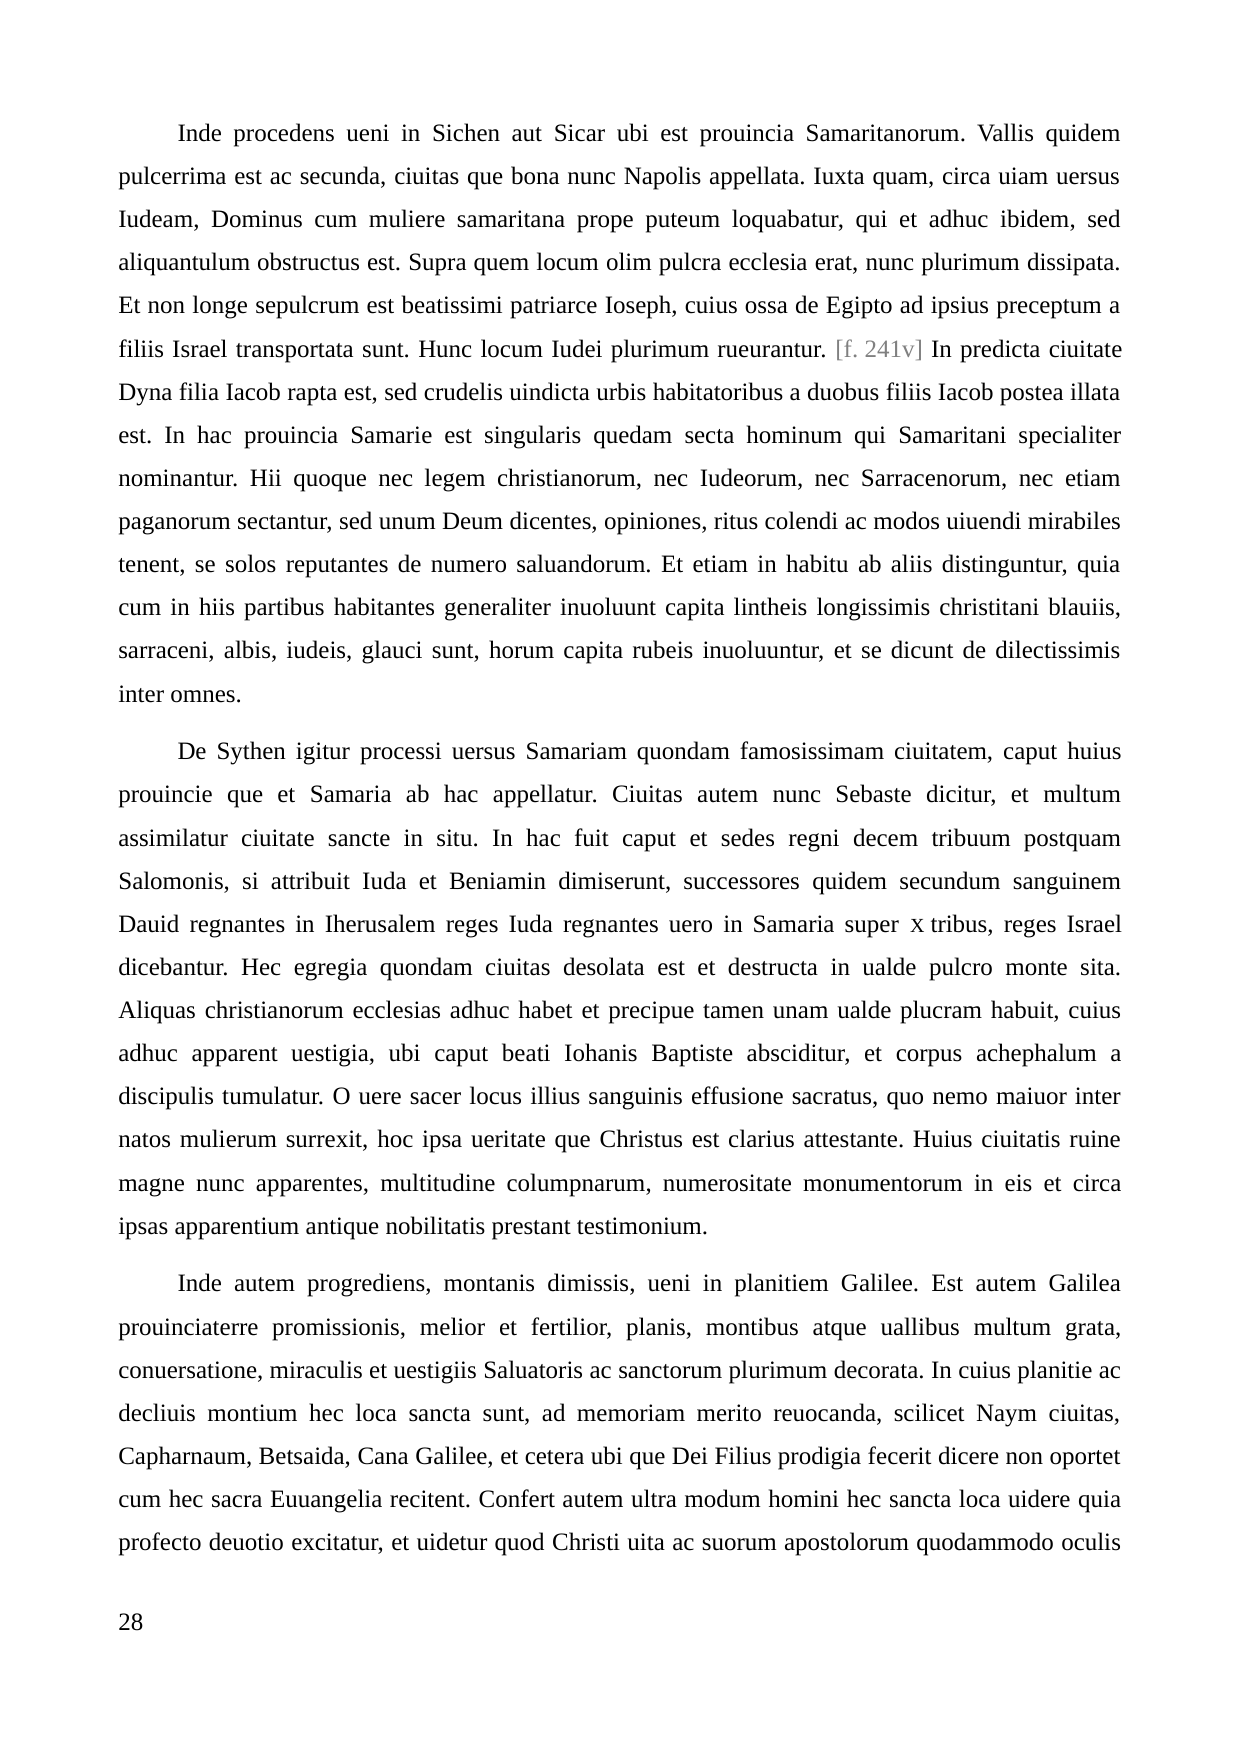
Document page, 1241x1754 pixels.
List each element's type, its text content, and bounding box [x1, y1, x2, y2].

text Inde autem progrediens, montanis dimissis, ueni in planitiem Galilee. Est autem Galilea prouinciaterre promissionis, melior et fertilior, planis, montibus atque uallibus multum grata, conuersatione, miraculis et uestigiis Saluatoris ac sanctorum plurimum decorata. In cuius planitie ac decliuis montium hec loca sancta sunt, ad memoriam merito reuocanda, scilicet Naym ciuitas, Capharnaum, Betsaida, Cana Galilee, et cetera ubi que Dei Filius prodigia fecerit dicere non oportet cum hec sacra Euuangelia recitent. Confert autem ultra modum homini hec sancta loca uidere quia profecto deuotio excitatur, et uidetur quod Christi uita ac suorum apostolorum quodammodo oculis [118, 1268, 1122, 1556]
text Inde procedens ueni in Sichen aut Sicar ubi est prouincia Samaritanorum. Vallis quidem pulcerrima est ac secunda, ciuitas que bona nunc Napolis appellata. Iuxta quam, circa uiam uersus Iudeam, Dominus cum muliere samaritana prope puteum loquabatur, qui et adhuc ibidem, sed aliquantulum obstructus est. Supra quem locum olim pulcra ecclesia erat, nunc plurimum dissipata. Et non longe sepulcrum est beatissimi patriarce Ioseph, cuius ossa de Egipto ad ipsius preceptum a filiis Israel transportata sunt. Hunc locum Iudei plurimum rueurantur. [f. 241v] In predicta ciuitate Dyna filia Iacob rapta est, sed crudelis uindicta urbis habitatoribus a duobus filiis Iacob postea illata est. In hac prouincia Samarie est singularis quedam secta hominum qui Samaritani specialiter nominantur. Hii quoque nec legem christianorum, nec Iudeorum, nec Sarracenorum, nec etiam paganorum sectantur, sed unum Deum dicentes, opiniones, ritus colendi ac modos uiuendi mirabiles tenent, se solos reputantes de numero saluandorum. Et etiam in habitu ab aliis distinguntur, quia cum in hiis partibus habitantes generaliter inuoluunt capita lintheis longissimis christitani blauiis, sarraceni, albis, iudeis, glauci sunt, horum capita rubeis inuoluuntur, et se dicunt de dilectissimis inter omnes. [118, 118, 1122, 707]
text De Sythen igitur processi uersus Samariam quondam famosissimam ciuitatem, caput huius prouincie que et Samaria ab hac appellatur. Ciuitas autem nunc Sebaste dicitur, et multum assimilatur ciuitate sancte in situ. In hac fuit caput et sedes regni decem tribuum postquam Salomonis, si attribuit Iuda et Beniamin dimiserunt, successores quidem secundum sanguinem Dauid regnantes in Iherusalem reges Iuda regnantes uero in Samaria super x tribus, reges Israel dicebantur. Hec egregia quondam ciuitas desolata est et destructa in ualde pulcro monte sita. Aliquas christianorum ecclesias adhuc habet et precipue tamen unam ualde plucram habuit, cuius adhuc apparent uestigia, ubi caput beati Iohanis Baptiste absciditur, et corpus achephalum a discipulis tumulatur. O uere sacer locus illius sanguinis effusione sacratus, quo nemo maiuor inter natos mulierum surrexit, hoc ipsa ueritate que Christus est clarius attestante. Huius ciuitatis ruine magne nunc apparentes, multitudine columpnarum, numerositate monumentorum in eis et circa ipsas apparentium antique nobilitatis prestant testimonium. [118, 736, 1122, 1239]
